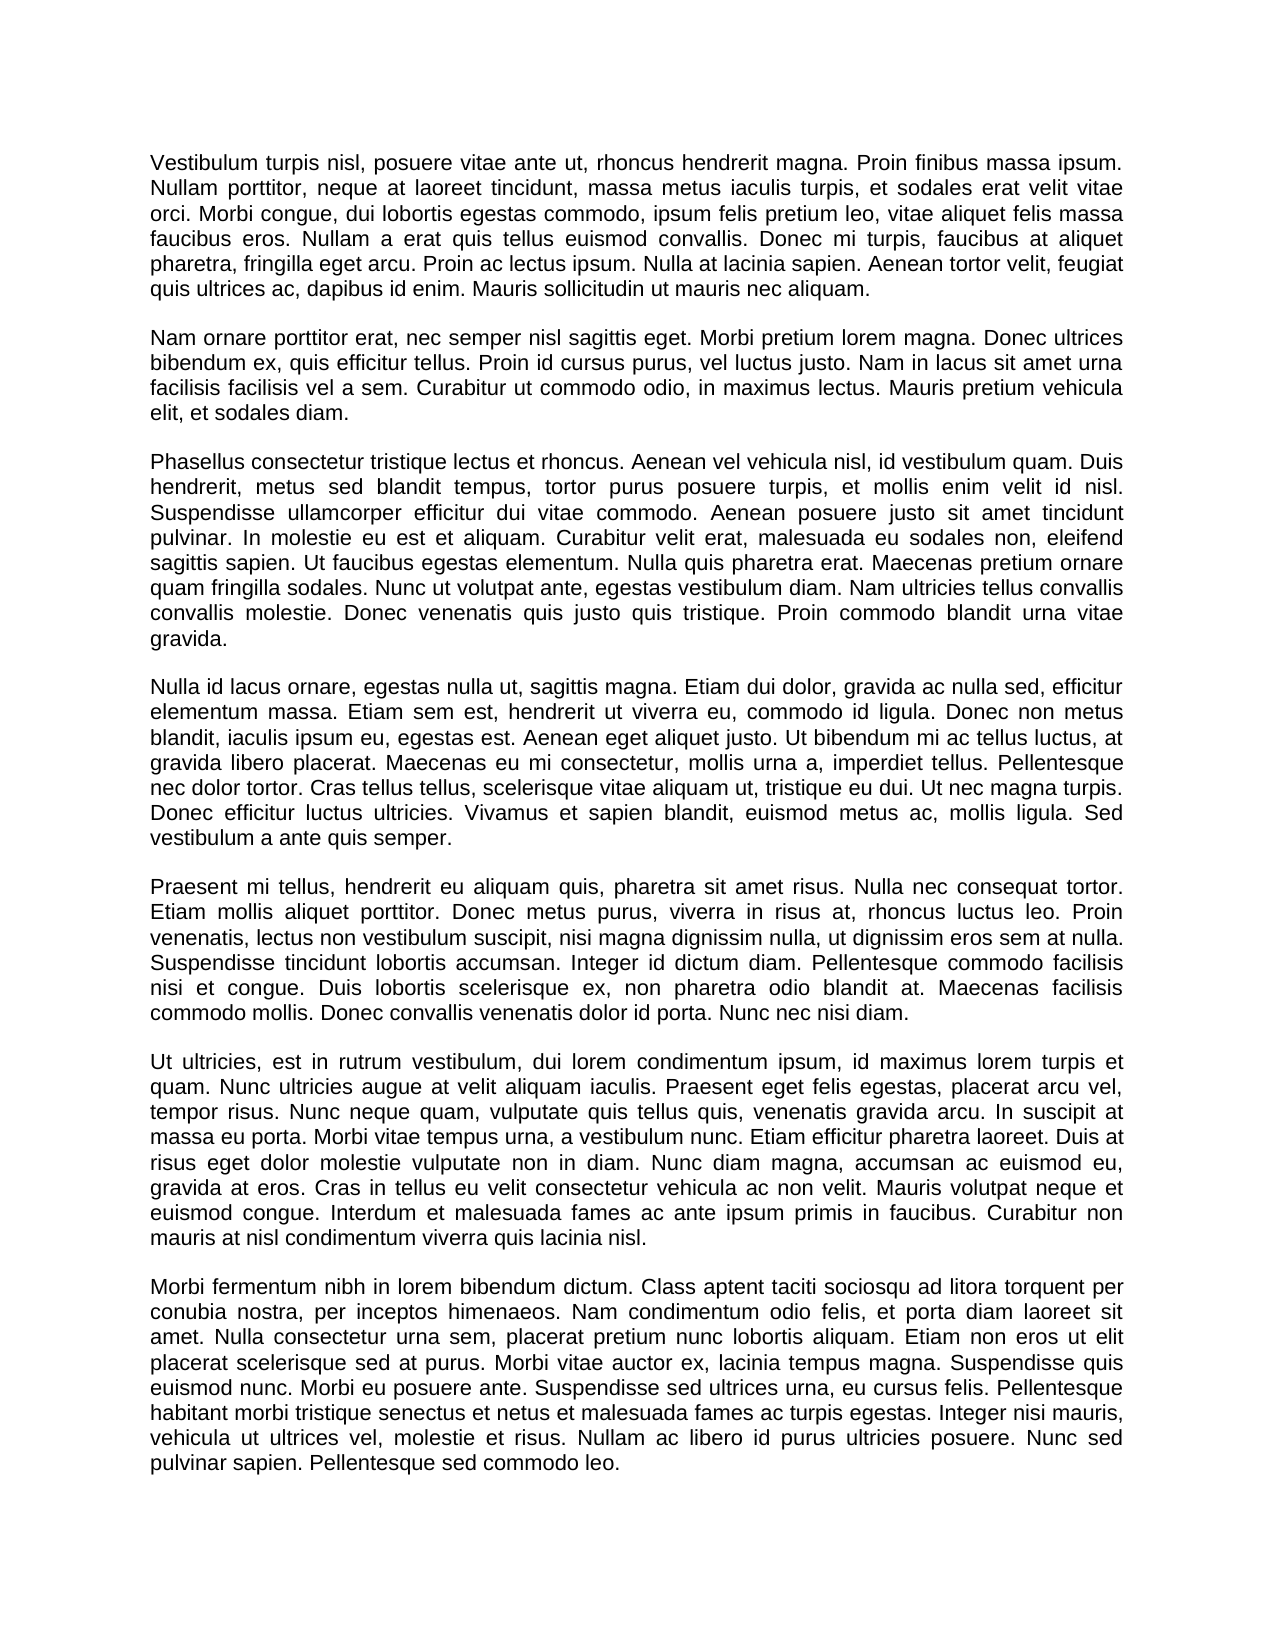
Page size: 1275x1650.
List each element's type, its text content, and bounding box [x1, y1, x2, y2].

text Nulla id lacus ornare, egestas nulla ut, sagittis magna. Etiam dui dolor, gravida ac nulla sed, efficitur elementum massa. Etiam sem est, hendrerit ut viverra eu, commodo id ligula. Donec non metus blandit, iaculis ipsum eu, egestas est. Aenean eget aliquet justo. Ut bibendum mi ac tellus luctus, at gravida libero placerat. Maecenas eu mi consectetur, mollis urna a, imperdiet tellus. Pellentesque nec dolor tortor. Cras tellus tellus, scelerisque vitae aliquam ut, tristique eu dui. Ut nec magna turpis. Donec efficitur luctus ultricies. Vivamus et sapien blandit, euismod metus ac, mollis ligula. Sed vestibulum a ante quis semper. [150, 674, 1125, 851]
text Praesent mi tellus, hendrerit eu aliquam quis, pharetra sit amet risus. Nulla nec consequat tortor. Etiam mollis aliquet porttitor. Donec metus purus, viverra in risus at, rhoncus luctus leo. Proin venenatis, lectus non vestibulum suscipit, nisi magna dignissim nulla, ut dignissim eros sem at nulla. Suspendisse tincidunt lobortis accumsan. Integer id dictum diam. Pellentesque commodo facilisis nisi et congue. Duis lobortis scelerisque ex, non pharetra odio blandit at. Maecenas facilisis commodo mollis. Donec convallis venenatis dolor id porta. Nunc nec nisi diam. [150, 874, 1125, 1025]
text Vestibulum turpis nisl, posuere vitae ante ut, rhoncus hendrerit magna. Proin finibus massa ipsum. Nullam porttitor, neque at laoreet tincidunt, massa metus iaculis turpis, et sodales erat velit vitae orci. Morbi congue, dui lobortis egestas commodo, ipsum felis pretium leo, vitae aliquet felis massa faucibus eros. Nullam a erat quis tellus euismod convallis. Donec mi turpis, faucibus at aliquet pharetra, fringilla eget arcu. Proin ac lectus ipsum. Nulla at lacinia sapien. Aenean tortor velit, feugiat quis ultrices ac, dapibus id enim. Mauris sollicitudin ut mauris nec aliquam. [150, 150, 1125, 301]
text Ut ultricies, est in rutrum vestibulum, dui lorem condimentum ipsum, id maximus lorem turpis et quam. Nunc ultricies augue at velit aliquam iaculis. Praesent eget felis egestas, placerat arcu vel, tempor risus. Nunc neque quam, vulputate quis tellus quis, venenatis gravida arcu. In suscipit at massa eu porta. Morbi vitae tempus urna, a vestibulum nunc. Etiam efficitur pharetra laoreet. Duis at risus eget dolor molestie vulputate non in diam. Nunc diam magna, accumsan ac euismod eu, gravida at eros. Cras in tellus eu velit consectetur vehicula ac non velit. Mauris volutpat neque et euismod congue. Interdum et malesuada fames ac ante ipsum primis in faucibus. Curabitur non mauris at nisl condimentum viverra quis lacinia nisl. [150, 1049, 1125, 1250]
text Morbi fermentum nibh in lorem bibendum dictum. Class aptent taciti sociosqu ad litora torquent per conubia nostra, per inceptos himenaeos. Nam condimentum odio felis, et porta diam laoreet sit amet. Nulla consectetur urna sem, placerat pretium nunc lobortis aliquam. Etiam non eros ut elit placerat scelerisque sed at purus. Morbi vitae auctor ex, lacinia tempus magna. Suspendisse quis euismod nunc. Morbi eu posuere ante. Suspendisse sed ultrices urna, eu cursus felis. Pellentesque habitant morbi tristique senectus et netus et malesuada fames ac turpis egestas. Integer nisi mauris, vehicula ut ultrices vel, molestie et risus. Nullam ac libero id purus ultricies posuere. Nunc sed pulvinar sapien. Pellentesque sed commodo leo. [150, 1274, 1125, 1475]
text Nam ornare porttitor erat, nec semper nisl sagittis eget. Morbi pretium lorem magna. Donec ultrices bibendum ex, quis efficitur tellus. Proin id cursus purus, vel luctus justo. Nam in lacus sit amet urna facilisis facilisis vel a sem. Curabitur ut commodo odio, in maximus lectus. Mauris pretium vehicula elit, et sodales diam. [150, 325, 1125, 426]
text Phasellus consectetur tristique lectus et rhoncus. Aenean vel vehicula nisl, id vestibulum quam. Duis hendrerit, metus sed blandit tempus, tortor purus posuere turpis, et mollis enim velit id nisl. Suspendisse ullamcorper efficitur dui vitae commodo. Aenean posuere justo sit amet tincidunt pulvinar. In molestie eu est et aliquam. Curabitur velit erat, malesuada eu sodales non, eleifend sagittis sapien. Ut faucibus egestas elementum. Nulla quis pharetra erat. Maecenas pretium ornare quam fringilla sodales. Nunc ut volutpat ante, egestas vestibulum diam. Nam ultricies tellus convallis convallis molestie. Donec venenatis quis justo quis tristique. Proin commodo blandit urna vitae gravida. [150, 449, 1125, 651]
